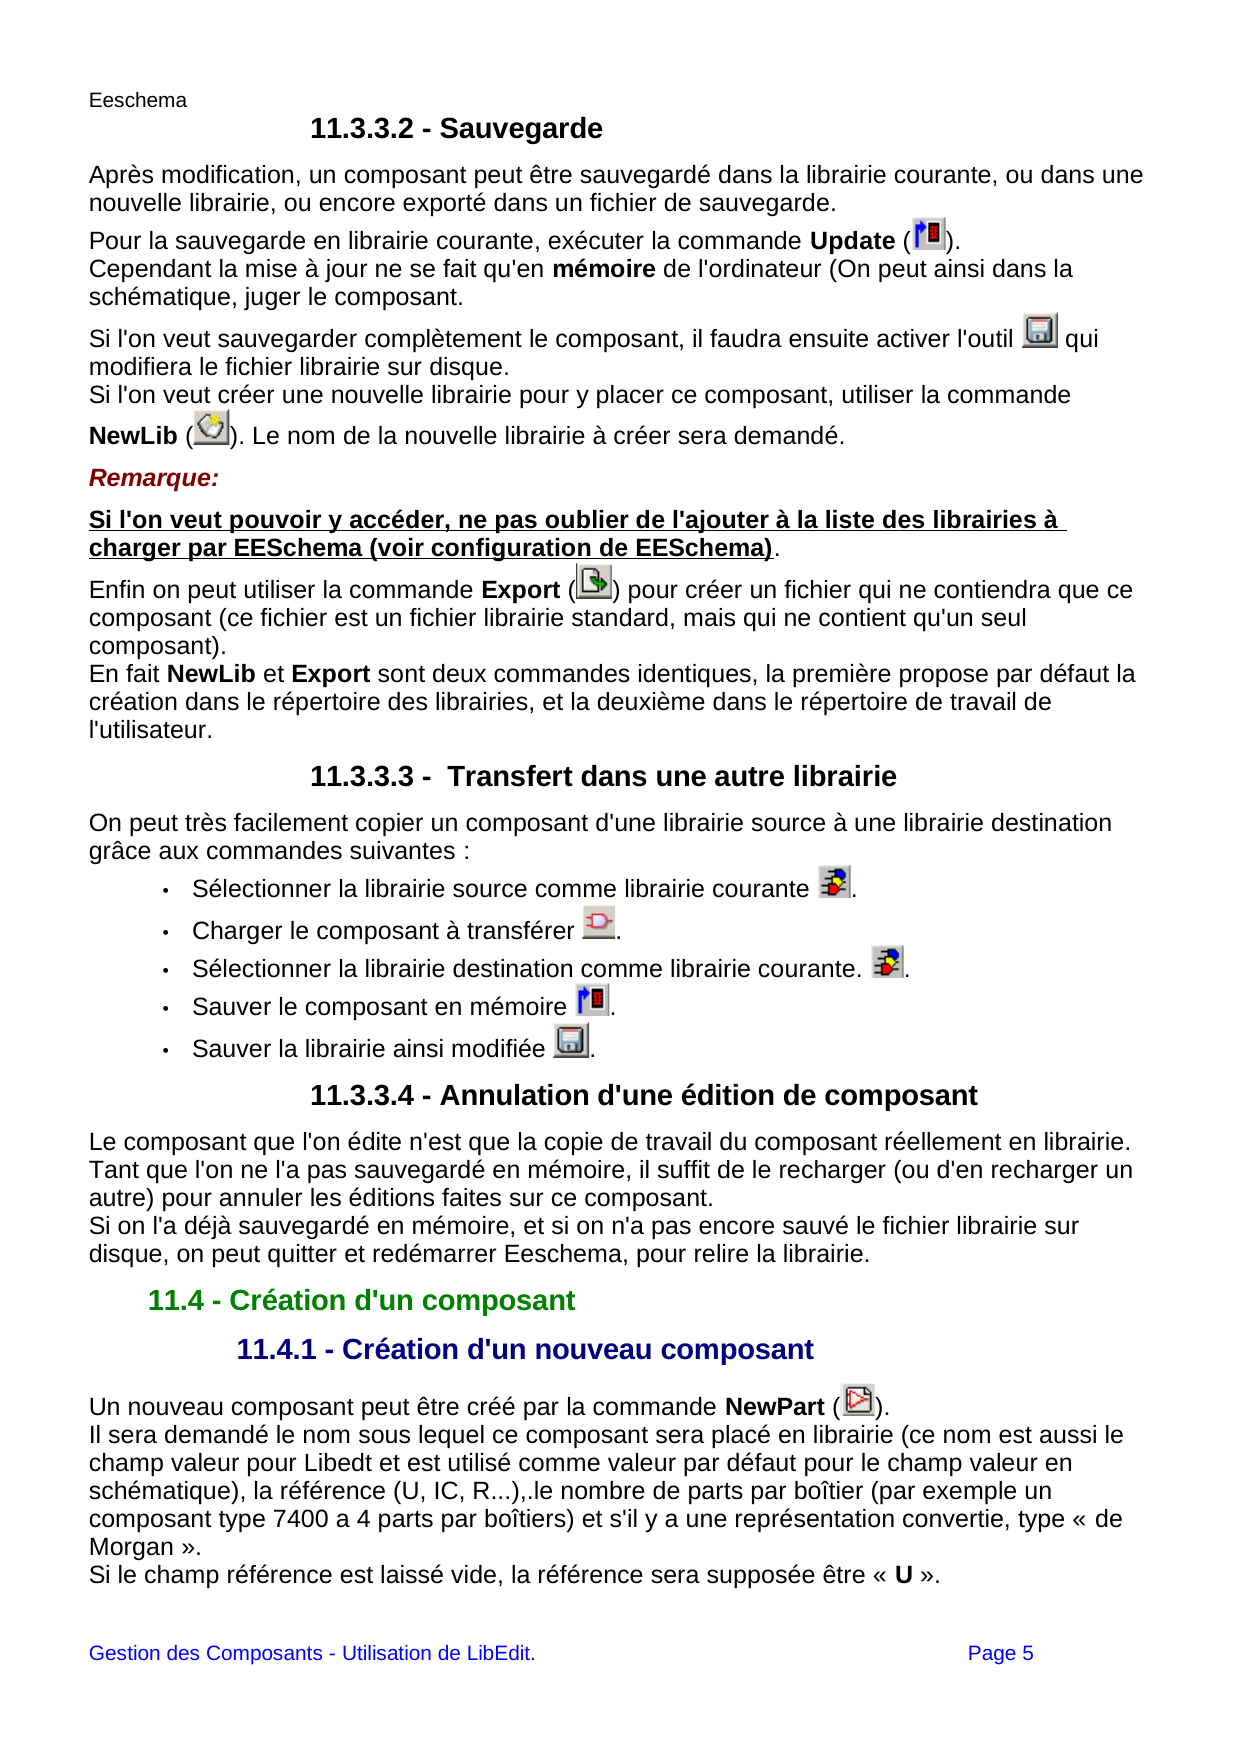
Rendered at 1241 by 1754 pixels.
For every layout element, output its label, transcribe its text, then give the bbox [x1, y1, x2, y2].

text Si l'on veut créer une nouvelle librairie pour y placer ce composant, utiliser la commande NewLib (). Le nom de la nouvelle librairie à créer sera demandé. [88, 381, 1152, 450]
picture [582, 903, 616, 939]
list Sauver la librairie ainsi modifiée . [162, 1021, 1152, 1063]
text Si l'on veut sauvegarder complètement le composant, il faudra ensuite activer l'outil qui modifiera le fichier librairie sur disque. [88, 311, 1152, 381]
text Il sera demandé le nom sous lequel ce composant sera placé en librairie (ce nom est aussi le champ valeur pour Libedt et est utilisé comme valeur par défaut pour le champ valeur en schématique), la référence (U, IC, R...),.le nombre de parts par boîtier (par exemple un composant type 7400 a 4 parts par boîtiers) et s'il y a une représentation convertie, type « de Morgan ». [88, 1421, 1152, 1561]
picture [576, 562, 612, 599]
text Pour la sauvegarde en librairie courante, exécuter la commande Update (). [88, 217, 1152, 255]
text Si l'on veut pouvoir y accéder, ne pas oublier de l'ajouter à la liste des librairies à charger par EESchema (voir configuration de EESchema). [88, 506, 1152, 562]
text Tant que l'on ne l'a pas sauvegardé en mémoire, il suffit de le recharger (ou d'en recharger un autre) pour annuler les éditions faites sur ce composant. [88, 1156, 1152, 1212]
picture [1022, 311, 1058, 348]
text On peut très facilement copier un composant d'une librairie source à une librairie destination grâce aux commandes suivantes : [88, 809, 1152, 865]
subtitle Sauvegarde [236, 112, 1152, 144]
list Sélectionner la librairie source comme librairie courante . [162, 865, 1152, 903]
subtitle Annulation d'une édition de composant [236, 1079, 1152, 1111]
picture [840, 1381, 875, 1416]
text Remarque: [88, 464, 1152, 492]
subtitle Création d'un composant [148, 1284, 1152, 1317]
text Un nouveau composant peut être créé par la commande NewPart (). [88, 1382, 1152, 1421]
text Cependant la mise à jour ne se fait qu'en mémoire de l'ordinateur (On peut ainsi dans la schématique, juger le composant. [88, 255, 1152, 311]
subtitle Création d'un nouveau composant [163, 1333, 1152, 1365]
picture [553, 1021, 590, 1058]
text En fait NewLib et Export sont deux commandes identiques, la première propose par défaut la création dans le répertoire des librairies, et la deuxième dans le répertoire de travail de l'utilisateur. [88, 660, 1152, 744]
list Charger le composant à transférer . [162, 903, 1152, 944]
picture [193, 408, 230, 445]
list Sélectionner la librairie destination comme librairie courante. . [162, 944, 1152, 983]
list Sauver le composant en mémoire . [162, 983, 1152, 1021]
text Le composant que l'on édite n'est que la copie de travail du composant réellement en librairie. [88, 1128, 1152, 1156]
subtitle Transfert dans une autre librairie [236, 760, 1152, 792]
text Si le champ référence est laissé vide, la référence sera supposée être « U ». [88, 1561, 1152, 1589]
text Si on l'a déjà sauvegardé en mémoire, et si on n'a pas encore sauvé le fichier librairie sur disque, on peut quitter et redémarrer Eeschema, pour relire la librairie. [88, 1212, 1152, 1268]
text Enfin on peut utiliser la commande Export () pour créer un fichier qui ne contiendra que ce composant (ce fichier est un fichier librairie standard, mais qui ne contient qu'un seul composant). [88, 562, 1152, 660]
text Après modification, un composant peut être sauvegardé dans la librairie courante, ou dans une nouvelle librairie, ou encore exporté dans un fichier de sauvegarde. [88, 161, 1152, 217]
